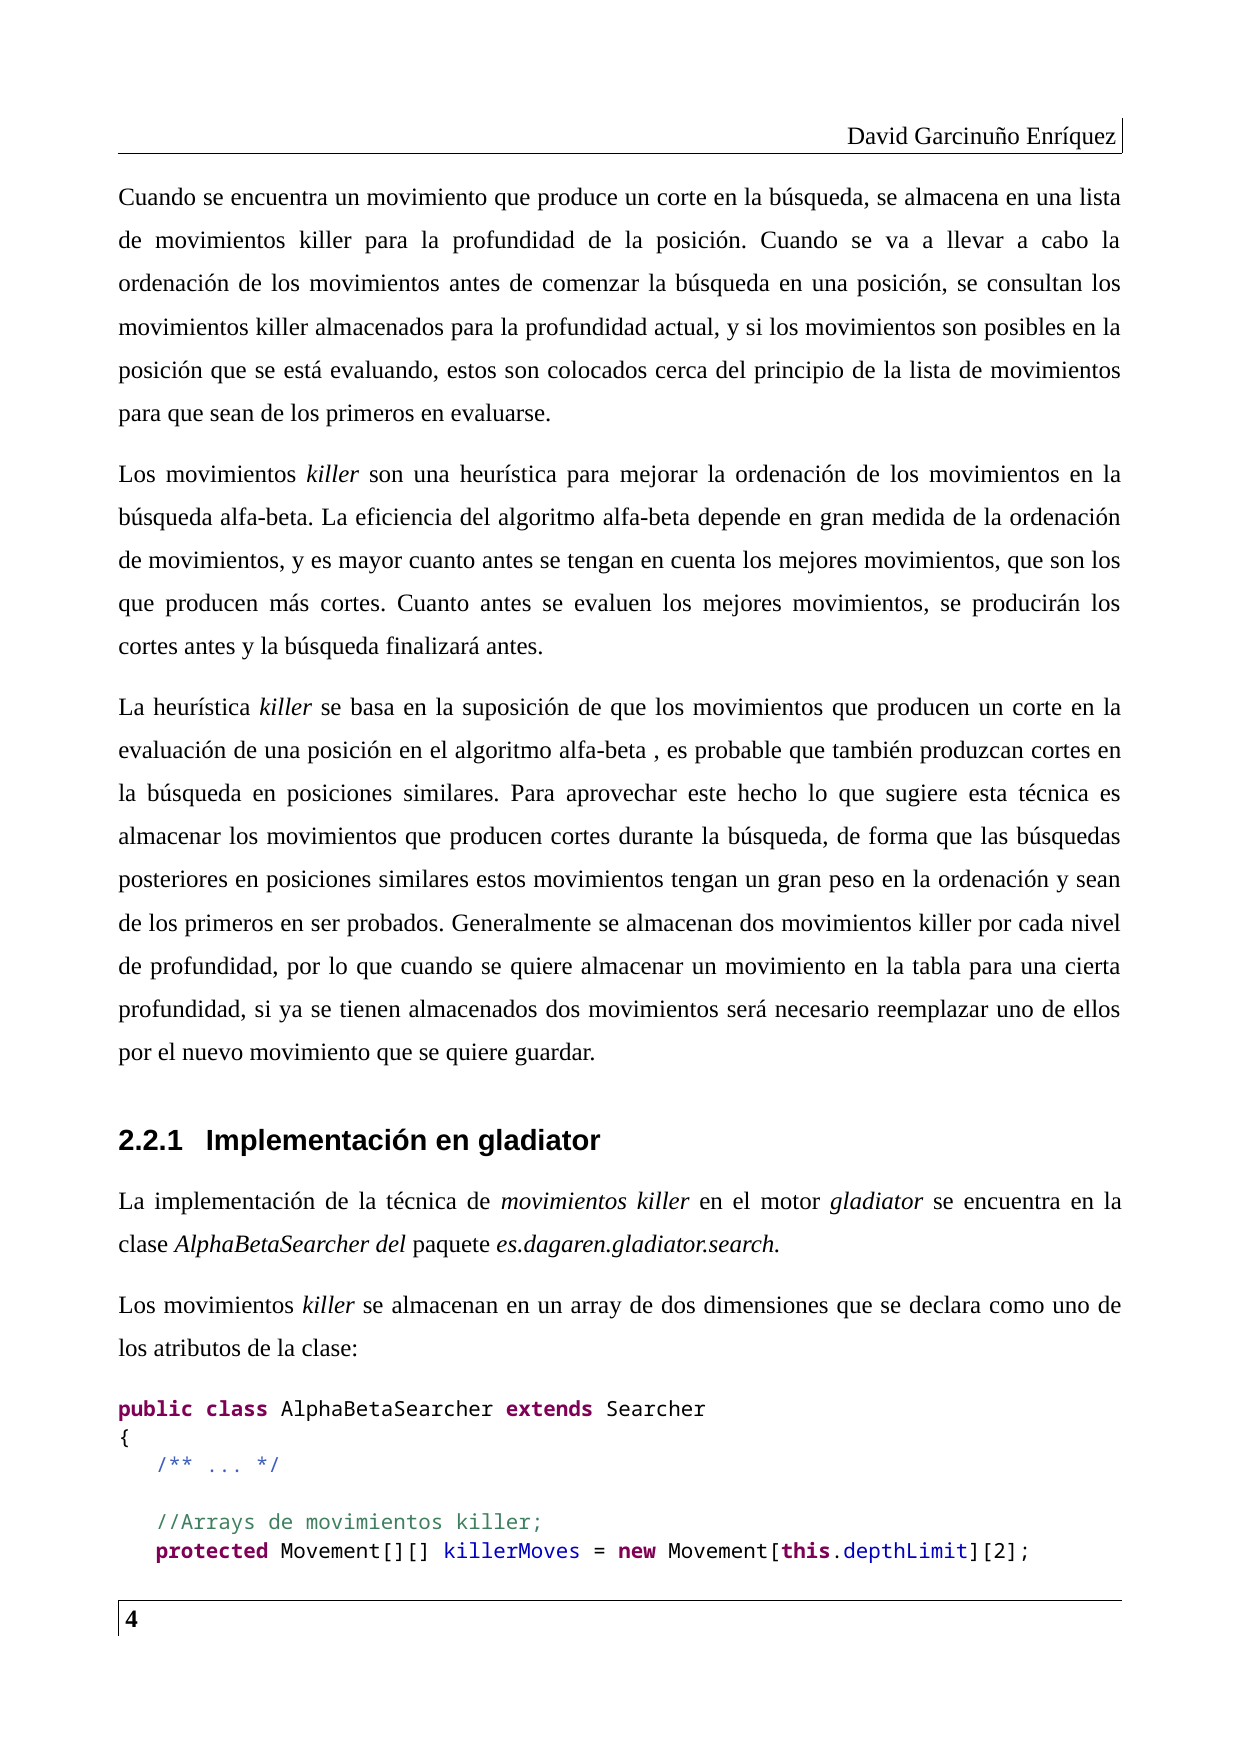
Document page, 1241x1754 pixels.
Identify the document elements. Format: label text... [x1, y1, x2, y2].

text La implementación de la técnica de movimientos killer en el motor gladiator se encuentra en la clase AlphaBetaSearcher del paquete es.dagaren.gladiator.search. [118, 1186, 1122, 1258]
text La heurística killer se basa en la suposición de que los movimientos que producen un corte en la evaluación de una posición en el algoritmo alfa-beta , es probable que también produzcan cortes en la búsqueda en posiciones similares. Para aprovechar este hecho lo que sugiere esta técnica es almacenar los movimientos que producen cortes durante la búsqueda, de forma que las búsquedas posteriores en posiciones similares estos movimientos tengan un gran peso en la ordenación y sean de los primeros en ser probados. Generalmente se almacenan dos movimientos killer por cada nivel de profundidad, por lo que cuando se quiere almacenar un movimiento en la tabla para una cierta profundidad, si ya se tienen almacenados dos movimientos será necesario reemplazar uno de ellos por el nuevo movimiento que se quiere guardar. [118, 692, 1122, 1066]
text Los movimientos killer se almacenan en un array de dos dimensiones que se declara como uno de los atributos de la clase: [118, 1290, 1122, 1362]
text Los movimientos killer son una heurística para mejorar la ordenación de los movimientos en la búsqueda alfa-beta. La eficiencia del algoritmo alfa-beta depende en gran medida de la ordenación de movimientos, y es mayor cuanto antes se tengan en cuenta los mejores movimientos, que son los que producen más cortes. Cuanto antes se evaluen los mejores movimientos, se producirán los cortes antes y la búsqueda finalizará antes. [118, 459, 1122, 660]
text Cuando se encuentra un movimiento que produce un corte en la búsqueda, se almacena en una lista de movimientos killer para la profundidad de la posición. Cuando se va a llevar a cabo la ordenación de los movimientos antes de comenzar la búsqueda en una posición, se consultan los movimientos killer almacenados para la profundidad actual, y si los movimientos son posibles en la posición que se está evaluando, estos son colocados cerca del principio de la lista de movimientos para que sean de los primeros en evaluarse. [118, 182, 1122, 427]
subtitle Implementación en gladiator [118, 1123, 1122, 1156]
text public class AlphaBetaSearcher extends Searcher [118, 1394, 1122, 1422]
text protected Movement[][] killerMoves = new Movement[this.depthLimit][2]; [118, 1536, 1122, 1564]
text { [118, 1422, 1122, 1451]
text //Arrays de movimientos killer; [118, 1507, 1122, 1536]
text /** ... */ [118, 1451, 1122, 1479]
